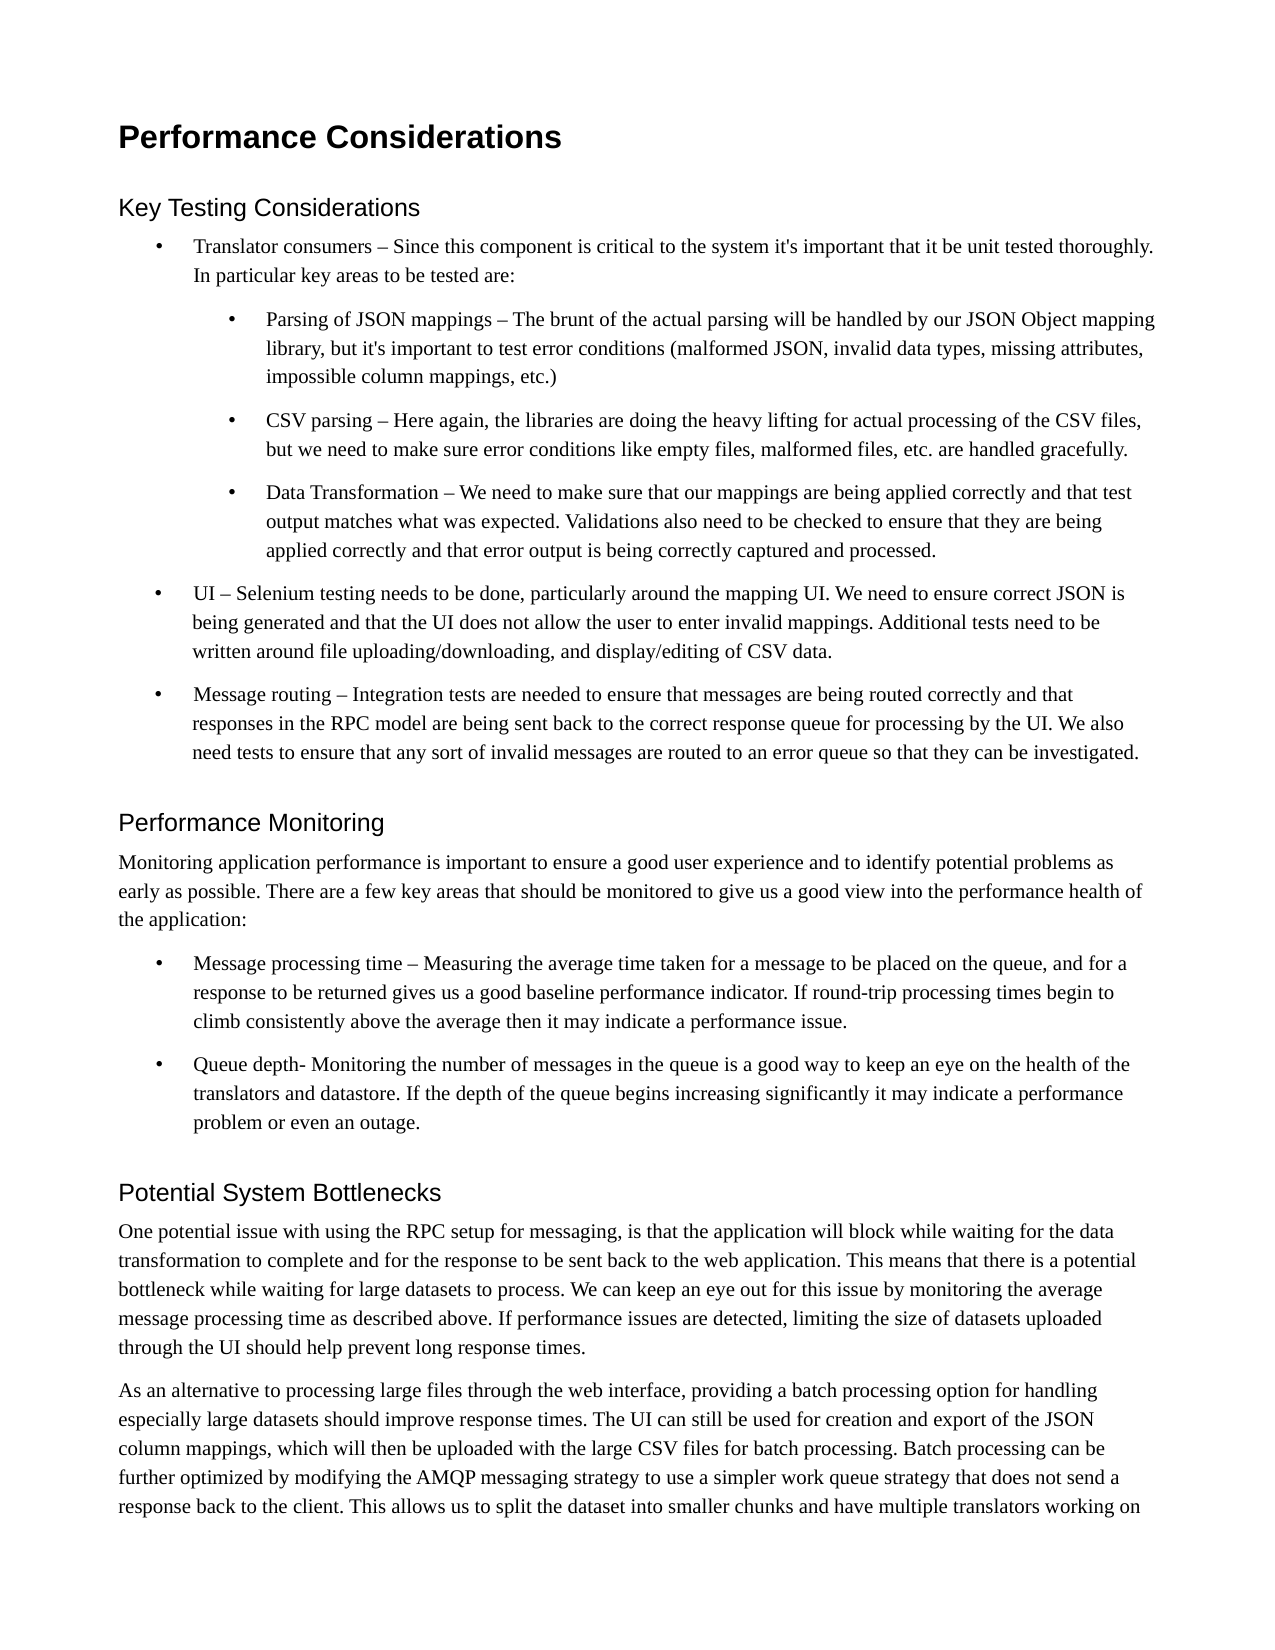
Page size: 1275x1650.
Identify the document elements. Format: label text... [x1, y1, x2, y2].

list Message processing time – Measuring the average time taken for a message to be placed on the queue, and for a response to be returned gives us a good baseline performance indicator. If round-trip processing times begin to climb consistently above the average then it may indicate a performance issue. [156, 951, 1157, 1033]
list Data Transformation – We need to make sure that our mappings are being applied correctly and that test output matches what was expected. Validations also need to be checked to ensure that they are being applied correctly and that error output is being correctly captured and processed. [228, 480, 1157, 562]
list CSV parsing – Here again, the libraries are doing the heavy lifting for actual processing of the CSV files, but we need to make sure error conditions like empty files, malformed files, etc. are handled gracefully. [228, 408, 1157, 461]
list Message routing – Integration tests are needed to ensure that messages are being routed correctly and that responses in the RPC model are being sent back to the correct response queue for processing by the UI. We also need tests to ensure that any sort of invalid messages are routed to an error queue so that they can be investigated. [154, 682, 1157, 764]
list Queue depth- Monitoring the number of messages in the queue is a good way to keep an eye on the health of the translators and datastore. If the depth of the queue begins increasing significantly it may indicate a performance problem or even an outage. [156, 1052, 1157, 1134]
subtitle Performance Considerations [118, 118, 1157, 156]
subtitle Performance Monitoring [118, 808, 1157, 837]
subtitle Potential System Bottlenecks [118, 1178, 1157, 1207]
subtitle Key Testing Considerations [118, 193, 1157, 222]
text Monitoring application performance is important to ensure a good user experience and to identify potential problems as early as possible. There are a few key areas that should be monitored to give us a good view into the performance health of the application: [118, 850, 1157, 931]
list Translator consumers – Since this component is critical to the system it's important that it be unit tested thoroughly. In particular key areas to be tested are: [156, 234, 1157, 287]
text One potential issue with using the RPC setup for messaging, is that the application will block while waiting for the data transformation to complete and for the response to be sent back to the web application. This means that there is a potential bottleneck while waiting for large datasets to process. We can keep an eye out for this issue by monitoring the average message processing time as described above. If performance issues are detected, limiting the size of datasets uploaded through the UI should help prevent long response times. [118, 1219, 1157, 1359]
list Parsing of JSON mappings – The brunt of the actual parsing will be handled by our JSON Object mapping library, but it's important to test error conditions (malformed JSON, invalid data types, missing attributes, impossible column mappings, etc.) [228, 307, 1157, 388]
text As an alternative to processing large files through the web interface, providing a batch processing option for handling especially large datasets should improve response times. The UI can still be used for creation and export of the JSON column mappings, which will then be uploaded with the large CSV files for batch processing. Batch processing can be further optimized by modifying the AMQP messaging strategy to use a simpler work queue strategy that does not send a response back to the client. This allows us to split the dataset into smaller chunks and have multiple translators working on [118, 1378, 1157, 1518]
list UI – Selenium testing needs to be done, particularly around the mapping UI. We need to ensure correct JSON is being generated and that the UI does not allow the user to enter invalid mappings. Additional tests need to be written around file uploading/downloading, and display/editing of CSV data. [154, 581, 1157, 663]
